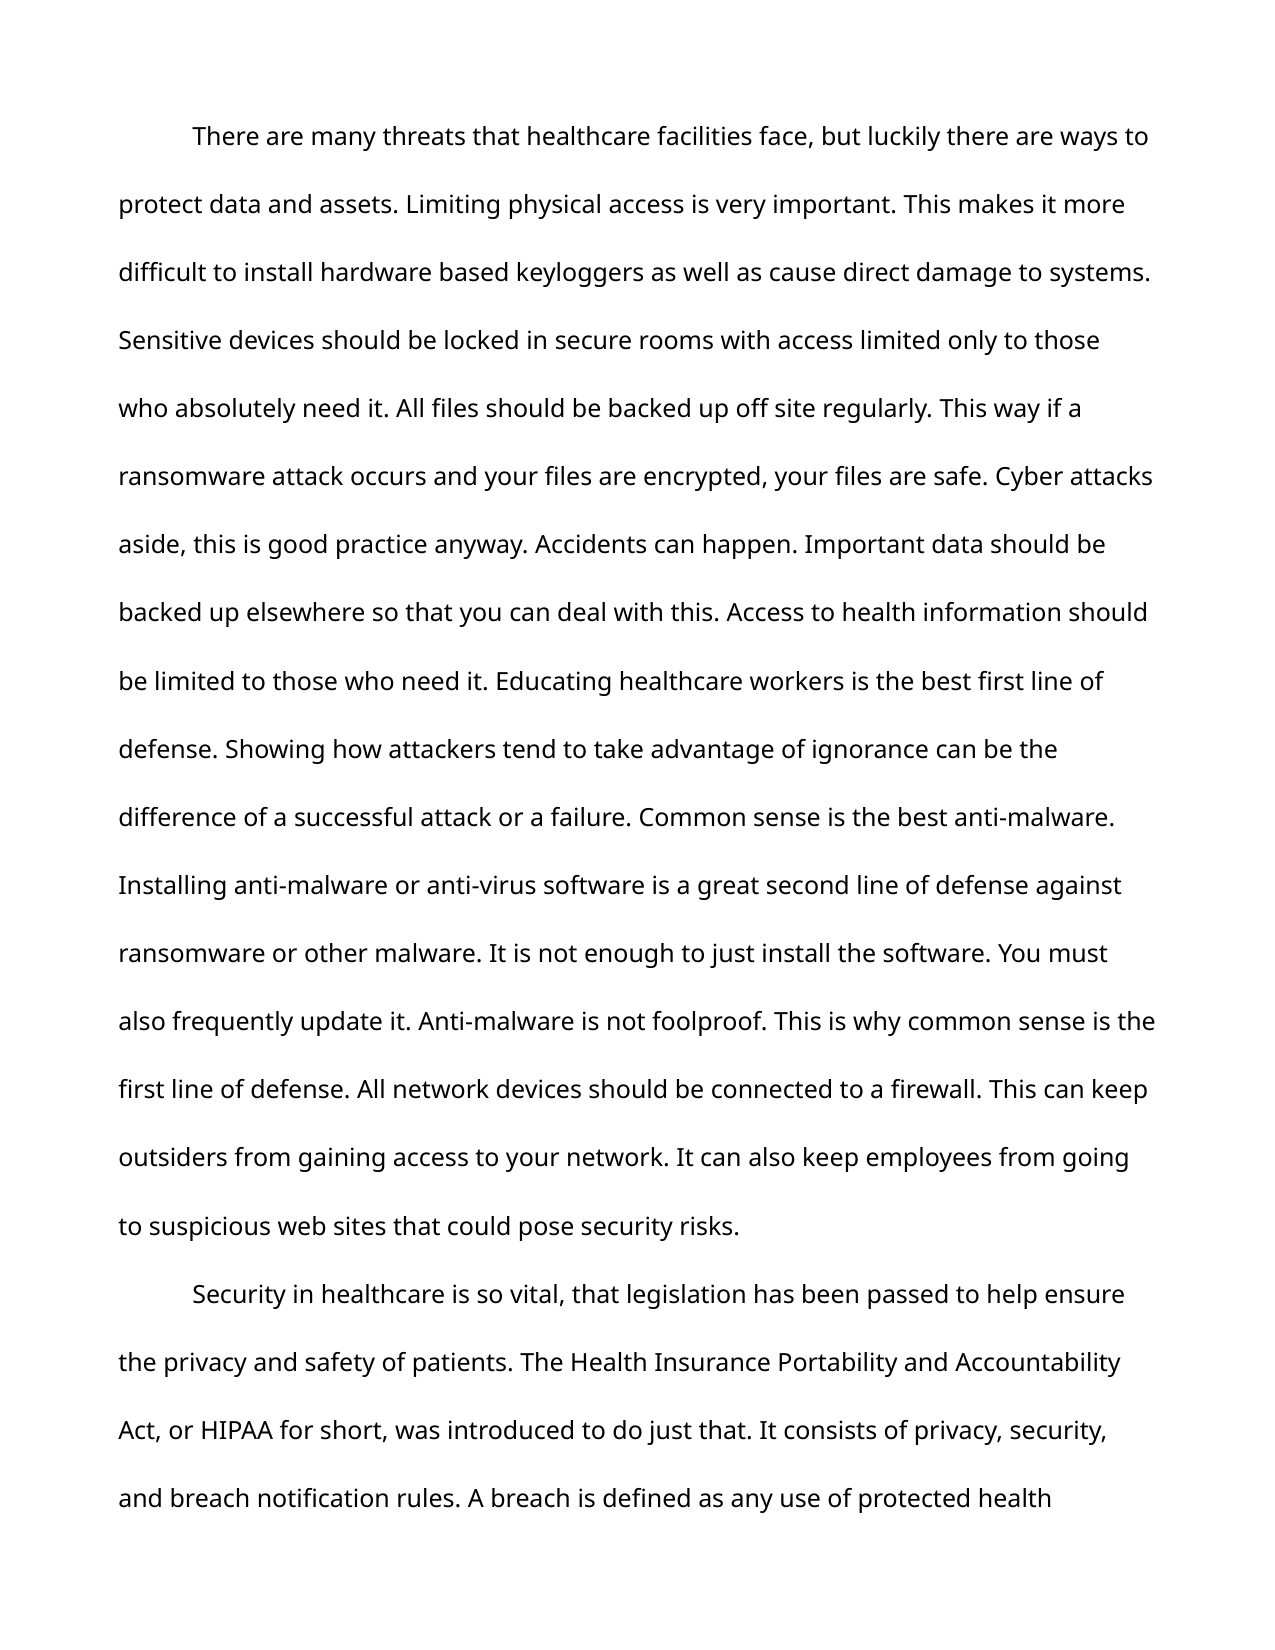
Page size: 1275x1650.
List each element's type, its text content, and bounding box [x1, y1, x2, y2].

text Security in healthcare is so vital, that legislation has been passed to help ensure the privacy and safety of patients. The Health Insurance Portability and Accountability Act, or HIPAA for short, was introduced to do just that. It consists of privacy, security, and breach notification rules. A breach is defined as any use of protected health [118, 1276, 1157, 1515]
text There are many threats that healthcare facilities face, but luckily there are ways to protect data and assets. Limiting physical access is very important. This makes it more difficult to install hardware based keyloggers as well as cause direct damage to systems. Sensitive devices should be locked in secure rooms with access limited only to those who absolutely need it. All files should be backed up off site regularly. This way if a ransomware attack occurs and your files are encrypted, your files are safe. Cyber attacks aside, this is good practice anyway. Accidents can happen. Important data should be backed up elsewhere so that you can deal with this. Access to health information should be limited to those who need it. Educating healthcare workers is the best first line of defense. Showing how attackers tend to take advantage of ignorance can be the difference of a successful attack or a failure. Common sense is the best anti-malware. Installing anti-malware or anti-virus software is a great second line of defense against ransomware or other malware. It is not enough to just install the software. You must also frequently update it. Anti-malware is not foolproof. This is why common sense is the first line of defense. All network devices should be connected to a firewall. This can keep outsiders from gaining access to your network. It can also keep employees from going to suspicious web sites that could pose security risks. [118, 118, 1157, 1242]
